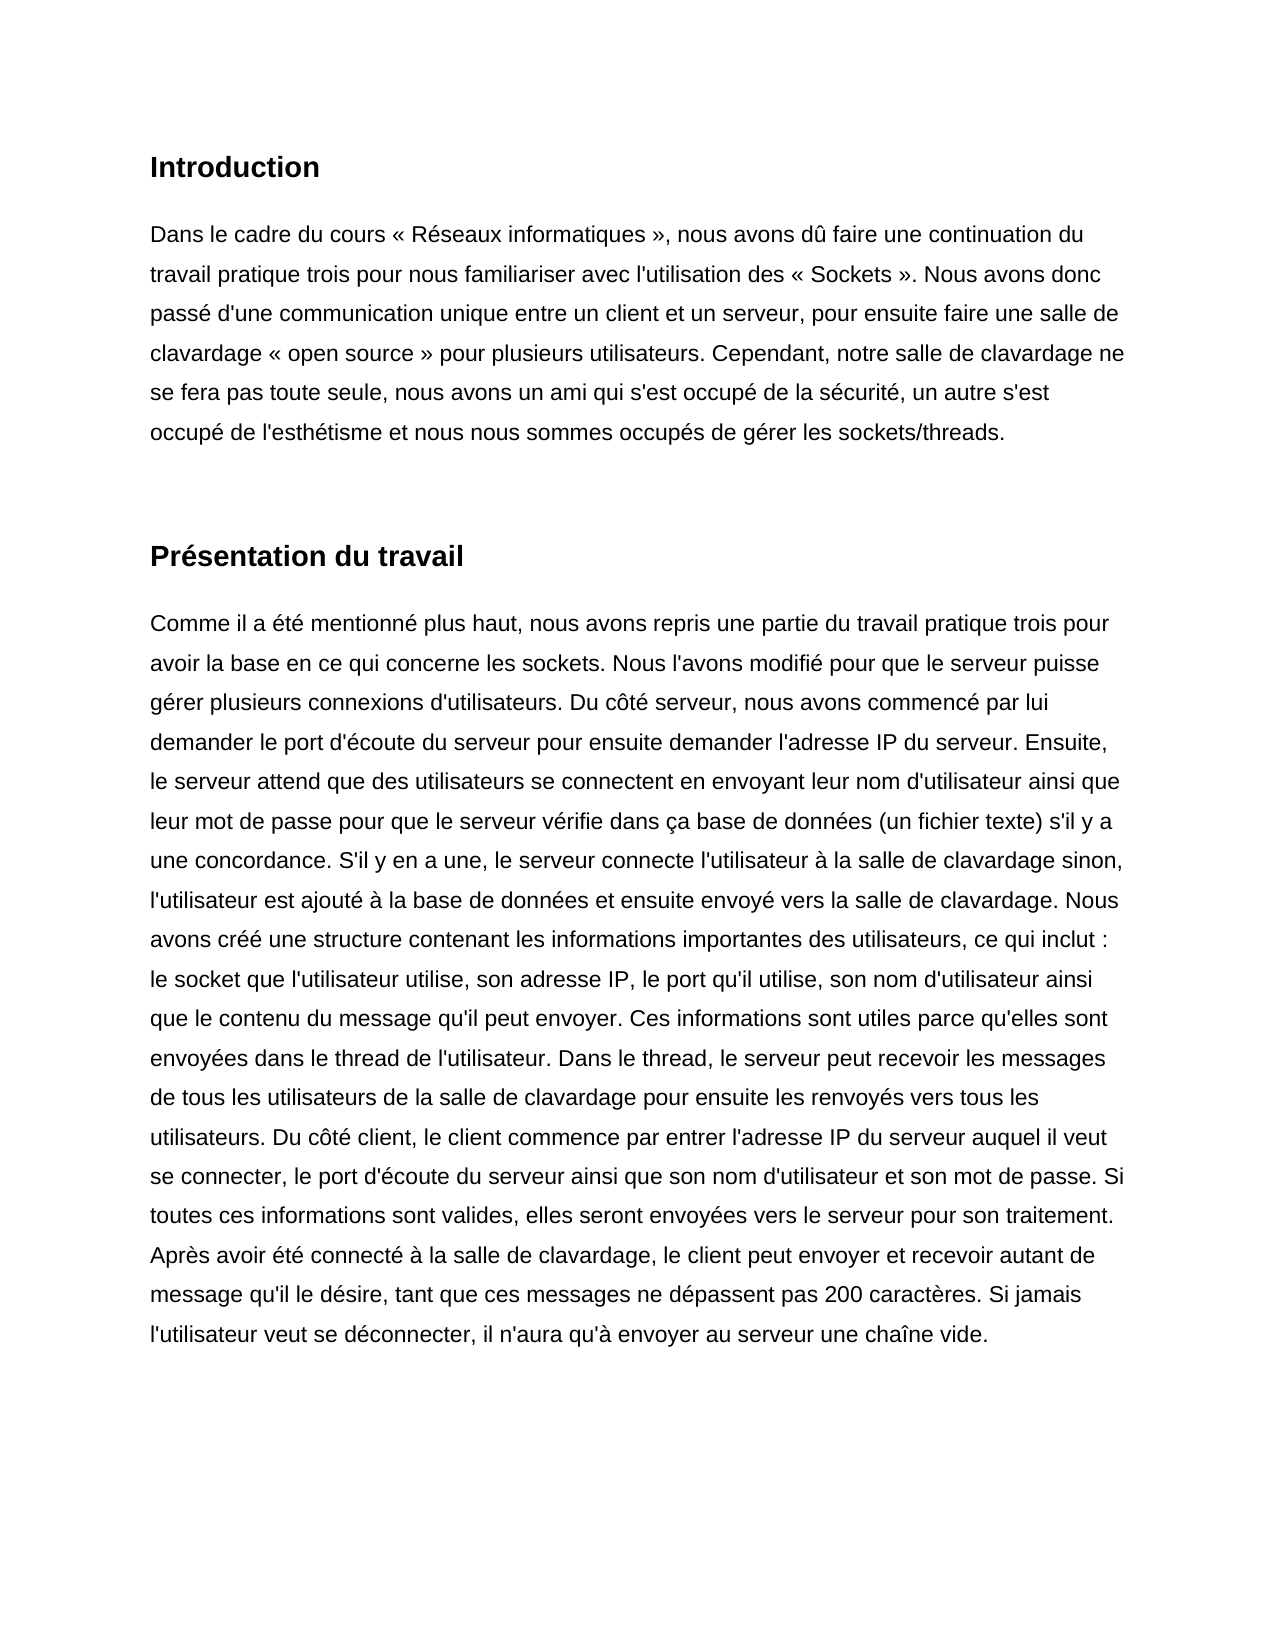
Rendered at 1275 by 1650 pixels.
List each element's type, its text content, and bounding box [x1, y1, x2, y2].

text Comme il a été mentionné plus haut, nous avons repris une partie du travail pratique trois pour avoir la base en ce qui concerne les sockets. Nous l'avons modifié pour que le serveur puisse gérer plusieurs connexions d'utilisateurs. Du côté serveur, nous avons commencé par lui demander le port d'écoute du serveur pour ensuite demander l'adresse IP du serveur. Ensuite, le serveur attend que des utilisateurs se connectent en envoyant leur nom d'utilisateur ainsi que leur mot de passe pour que le serveur vérifie dans ça base de données (un fichier texte) s'il y a une concordance. S'il y en a une, le serveur connecte l'utilisateur à la salle de clavardage sinon, l'utilisateur est ajouté à la base de données et ensuite envoyé vers la salle de clavardage. Nous avons créé une structure contenant les informations importantes des utilisateurs, ce qui inclut : le socket que l'utilisateur utilise, son adresse IP, le port qu'il utilise, son nom d'utilisateur ainsi que le contenu du message qu'il peut envoyer. Ces informations sont utiles parce qu'elles sont envoyées dans le thread de l'utilisateur. Dans le thread, le serveur peut recevoir les messages de tous les utilisateurs de la salle de clavardage pour ensuite les renvoyés vers tous les utilisateurs. Du côté client, le client commence par entrer l'adresse IP du serveur auquel il veut se connecter, le port d'écoute du serveur ainsi que son nom d'utilisateur et son mot de passe. Si toutes ces informations sont valides, elles seront envoyées vers le serveur pour son traitement. Après avoir été connecté à la salle de clavardage, le client peut envoyer et recevoir autant de message qu'il le désire, tant que ces messages ne dépassent pas 200 caractères. Si jamais l'utilisateur veut se déconnecter, il n'aura qu'à envoyer au serveur une chaîne vide. [150, 610, 1125, 1347]
text Présentation du travail [150, 539, 1125, 573]
text Introduction [150, 150, 1125, 183]
text Dans le cadre du cours « Réseaux informatiques », nous avons dû faire une continuation du travail pratique trois pour nous familiariser avec l'utilisation des « Sockets ». Nous avons donc passé d'une communication unique entre un client et un serveur, pour ensuite faire une salle de clavardage « open source » pour plusieurs utilisateurs. Cependant, notre salle de clavardage ne se fera pas toute seule, nous avons un ami qui s'est occupé de la sécurité, un autre s'est occupé de l'esthétisme et nous nous sommes occupés de gérer les sockets/threads. [150, 221, 1125, 445]
